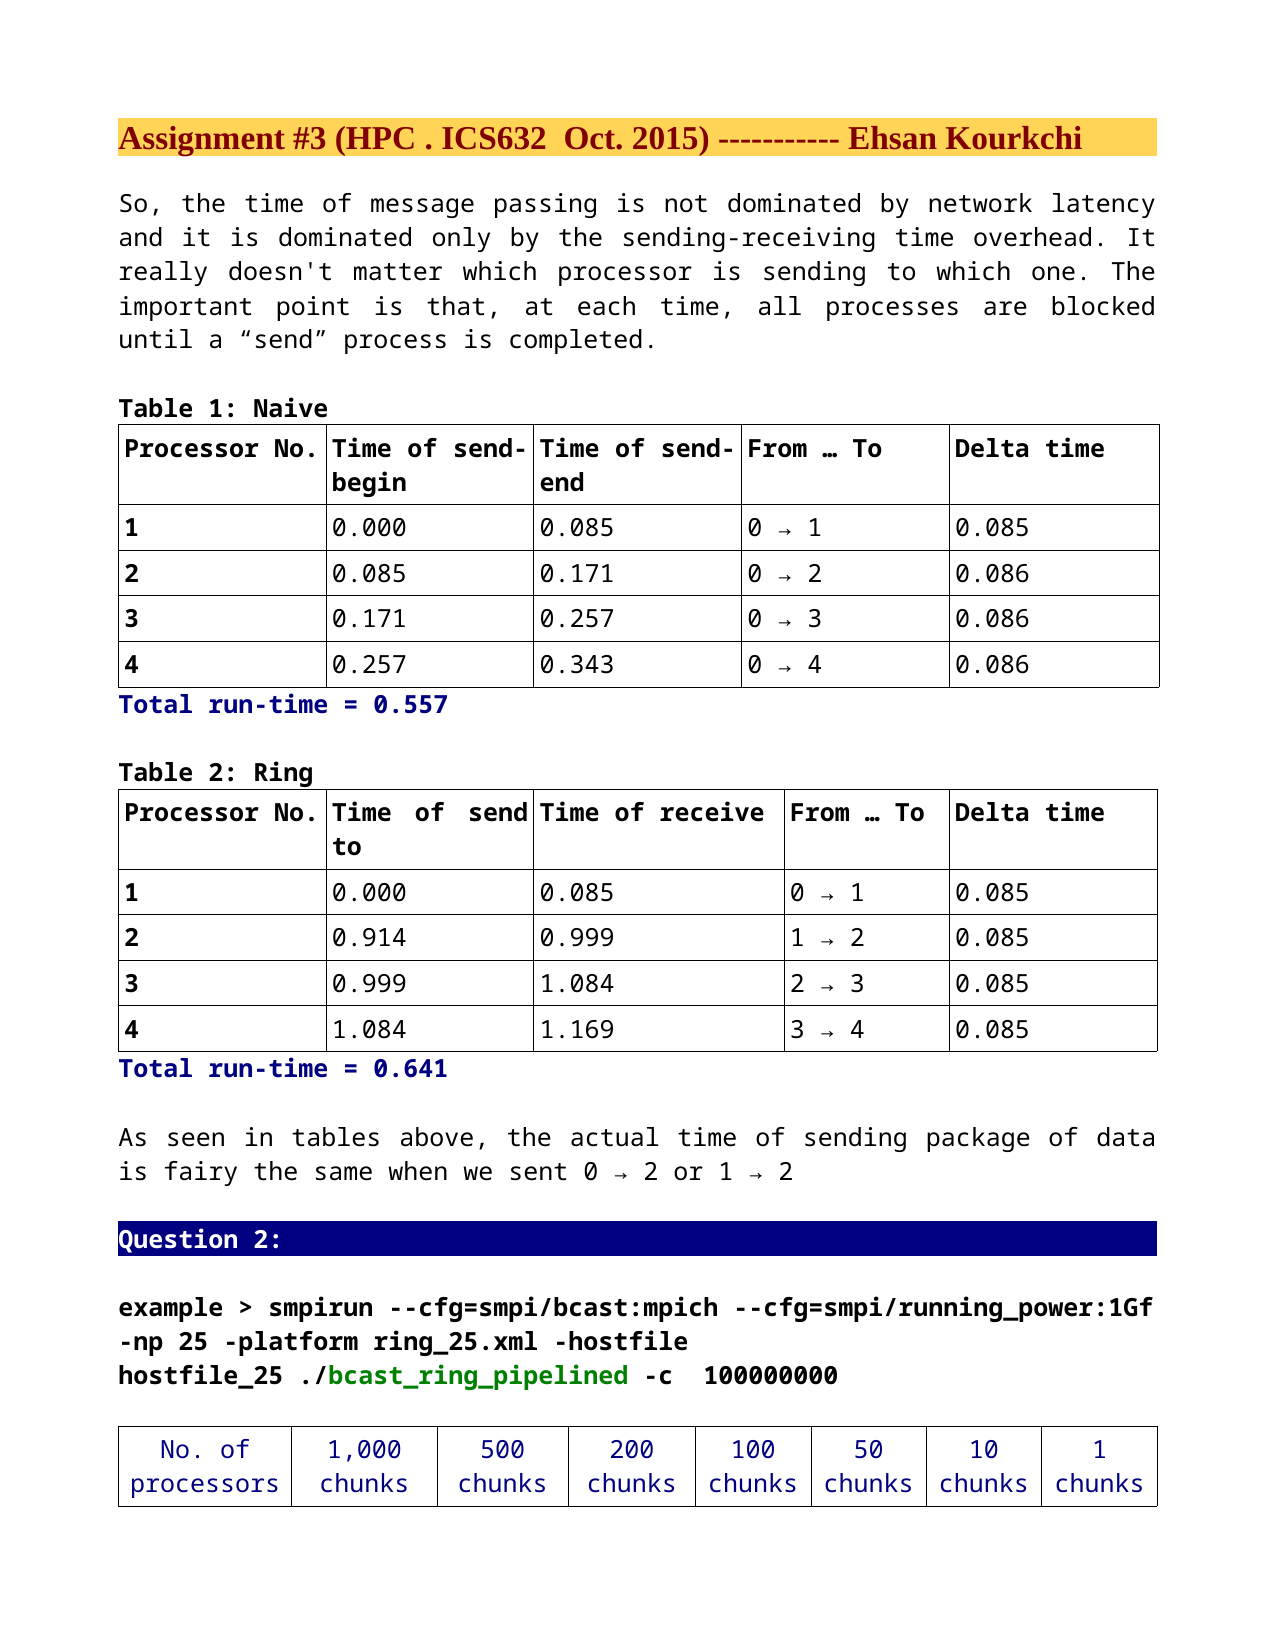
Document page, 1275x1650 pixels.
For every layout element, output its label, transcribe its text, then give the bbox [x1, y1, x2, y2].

table_header Processor No. [119, 425, 326, 504]
table_header 200 chunks [569, 1427, 695, 1506]
text example > smpirun --cfg=smpi/bcast:mpich --cfg=smpi/running_power:1Gf -np 25 -platform ring_25.xml -hostfile hostfile_25 ./bcast_ring_pipelined -c 100000000 [118, 1289, 1157, 1392]
table_cell 0.343 [534, 642, 741, 687]
table_cell 0.086 [950, 551, 1159, 595]
table_cell 0.257 [327, 642, 533, 687]
table_cell 0.085 [950, 505, 1159, 550]
table_cell 1.084 [327, 1006, 533, 1051]
table_cell 0 → 3 [742, 596, 949, 641]
table_cell 1.084 [534, 961, 784, 1005]
text Total run-time = 0.641 [118, 1052, 1157, 1085]
table_cell 0.085 [534, 505, 741, 550]
table_cell 4 [119, 642, 326, 687]
table_header 10 chunks [927, 1427, 1041, 1506]
table_header Processor No. [119, 790, 326, 868]
table_header 1 chunks [1042, 1427, 1157, 1506]
table_cell 0 → 1 [785, 870, 949, 914]
table_cell 2 [119, 915, 326, 960]
text Table 2: Ring [118, 755, 1157, 789]
table_cell 0.000 [327, 870, 533, 914]
table_cell 2 [119, 551, 326, 595]
table_header 50 chunks [812, 1427, 926, 1506]
table_cell 1 → 2 [785, 915, 949, 960]
table_header Delta time [950, 425, 1159, 504]
table_cell 0.999 [327, 961, 533, 1005]
text Question 2: [118, 1221, 1157, 1256]
table_header 100 chunks [696, 1427, 811, 1506]
text As seen in tables above, the actual time of sending package of data is fairy the same when we sent 0 → 2 or 1 → 2 [118, 1119, 1157, 1187]
table_cell 0.085 [950, 870, 1157, 914]
table_header 1,000 chunks [292, 1427, 437, 1506]
table_cell 4 [119, 1006, 326, 1051]
table_header Delta time [950, 790, 1157, 868]
table_cell 0.999 [534, 915, 784, 960]
table_cell 0.000 [327, 505, 533, 550]
table_cell 0.171 [327, 596, 533, 641]
table_cell 0 → 2 [742, 551, 949, 595]
text Total run-time = 0.557 [118, 688, 1157, 721]
table_cell 0.085 [327, 551, 533, 595]
table_cell 3 [119, 961, 326, 1005]
table_cell 0.257 [534, 596, 741, 641]
table_cell 0.086 [950, 642, 1159, 687]
table_header Time of receive [534, 790, 784, 868]
table_cell 2 → 3 [785, 961, 949, 1005]
text So, the time of message passing is not dominated by network latency and it is dominated only by the sending-receiving time overhead. It really doesn't matter which processor is sending to which one. The important point is that, at each time, all processes are blocked until a “send” process is completed. [118, 186, 1157, 356]
table_cell 0.171 [534, 551, 741, 595]
table_cell 1 [119, 505, 326, 550]
table_cell 0 → 4 [742, 642, 949, 687]
table_header Time of send to [327, 790, 533, 868]
table_cell 1 [119, 870, 326, 914]
table_header No. of processors [119, 1427, 291, 1506]
table_cell 1.169 [534, 1006, 784, 1051]
table_cell 0 → 1 [742, 505, 949, 550]
table_header 500 chunks [438, 1427, 568, 1506]
table_cell 0.085 [950, 961, 1157, 1005]
table_header From … To [785, 790, 949, 868]
table_cell 0.086 [950, 596, 1159, 641]
table_header Time of send-begin [327, 425, 533, 504]
table_cell 0.914 [327, 915, 533, 960]
table_cell 0.085 [950, 915, 1157, 960]
table_cell 0.085 [534, 870, 784, 914]
text Table 1: Naive [118, 390, 1157, 424]
table_cell 3 → 4 [785, 1006, 949, 1051]
table_cell 3 [119, 596, 326, 641]
table_header Time of send-end [534, 425, 741, 504]
table_cell 0.085 [950, 1006, 1157, 1051]
table_header From … To [742, 425, 949, 504]
